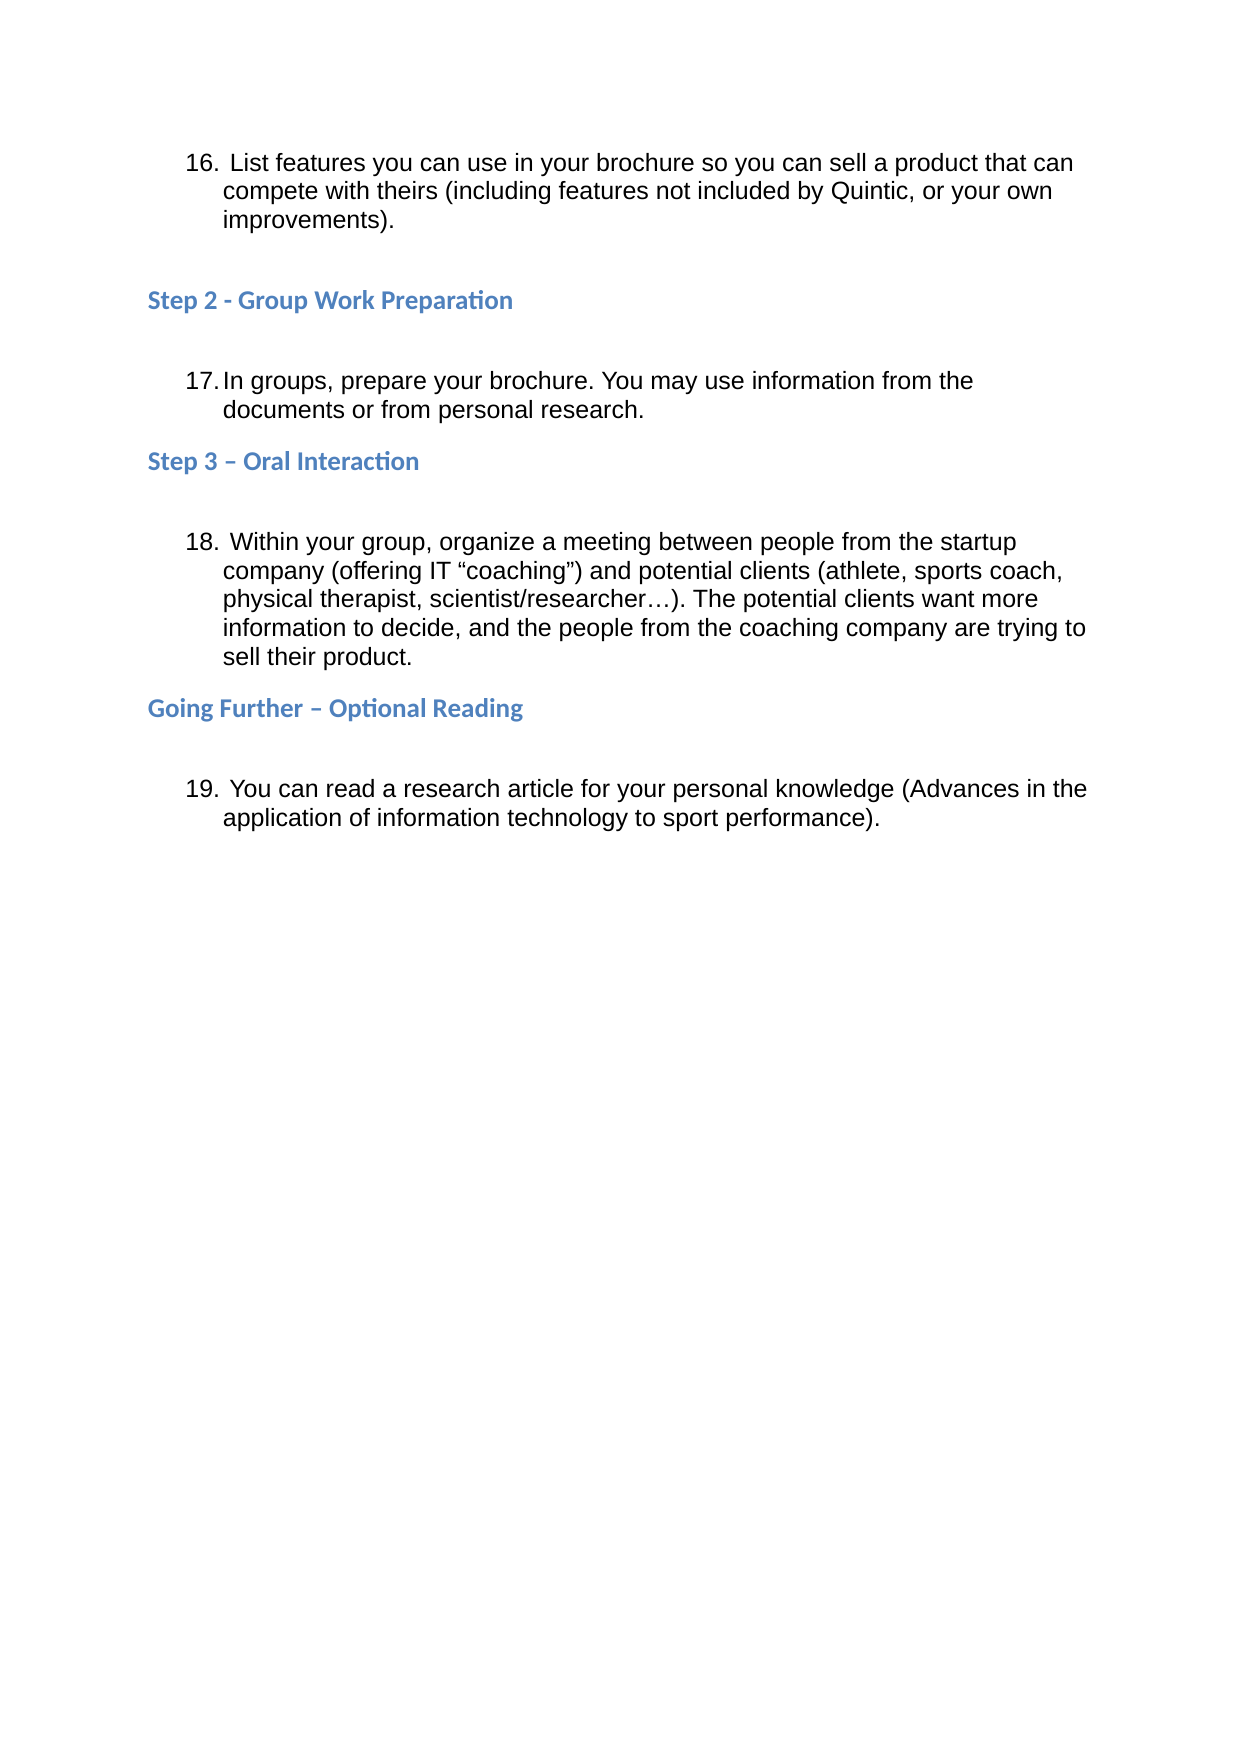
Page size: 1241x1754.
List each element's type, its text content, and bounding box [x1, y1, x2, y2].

list You can read a research article for your personal knowledge (Advances in the application of information technology to sport performance). [185, 774, 1093, 832]
list List features you can use in your brochure so you can sell a product that can compete with theirs (including features not included by Quintic, or your own improvements). [185, 148, 1093, 234]
subtitle Step 2 - Group Work Preparation [148, 283, 1093, 316]
subtitle Step 3 – Oral Interaction [148, 444, 1093, 477]
list Within your group, organize a meeting between people from the startup company (offering IT “coaching”) and potential clients (athlete, sports coach, physical therapist, scientist/researcher…). The potential clients want more information to decide, and the people from the coaching company are trying to sell their product. [185, 527, 1093, 671]
subtitle Going Further – Optional Reading [148, 692, 1093, 724]
list In groups, prepare your brochure. You may use information from the documents or from personal research. [185, 366, 1093, 423]
